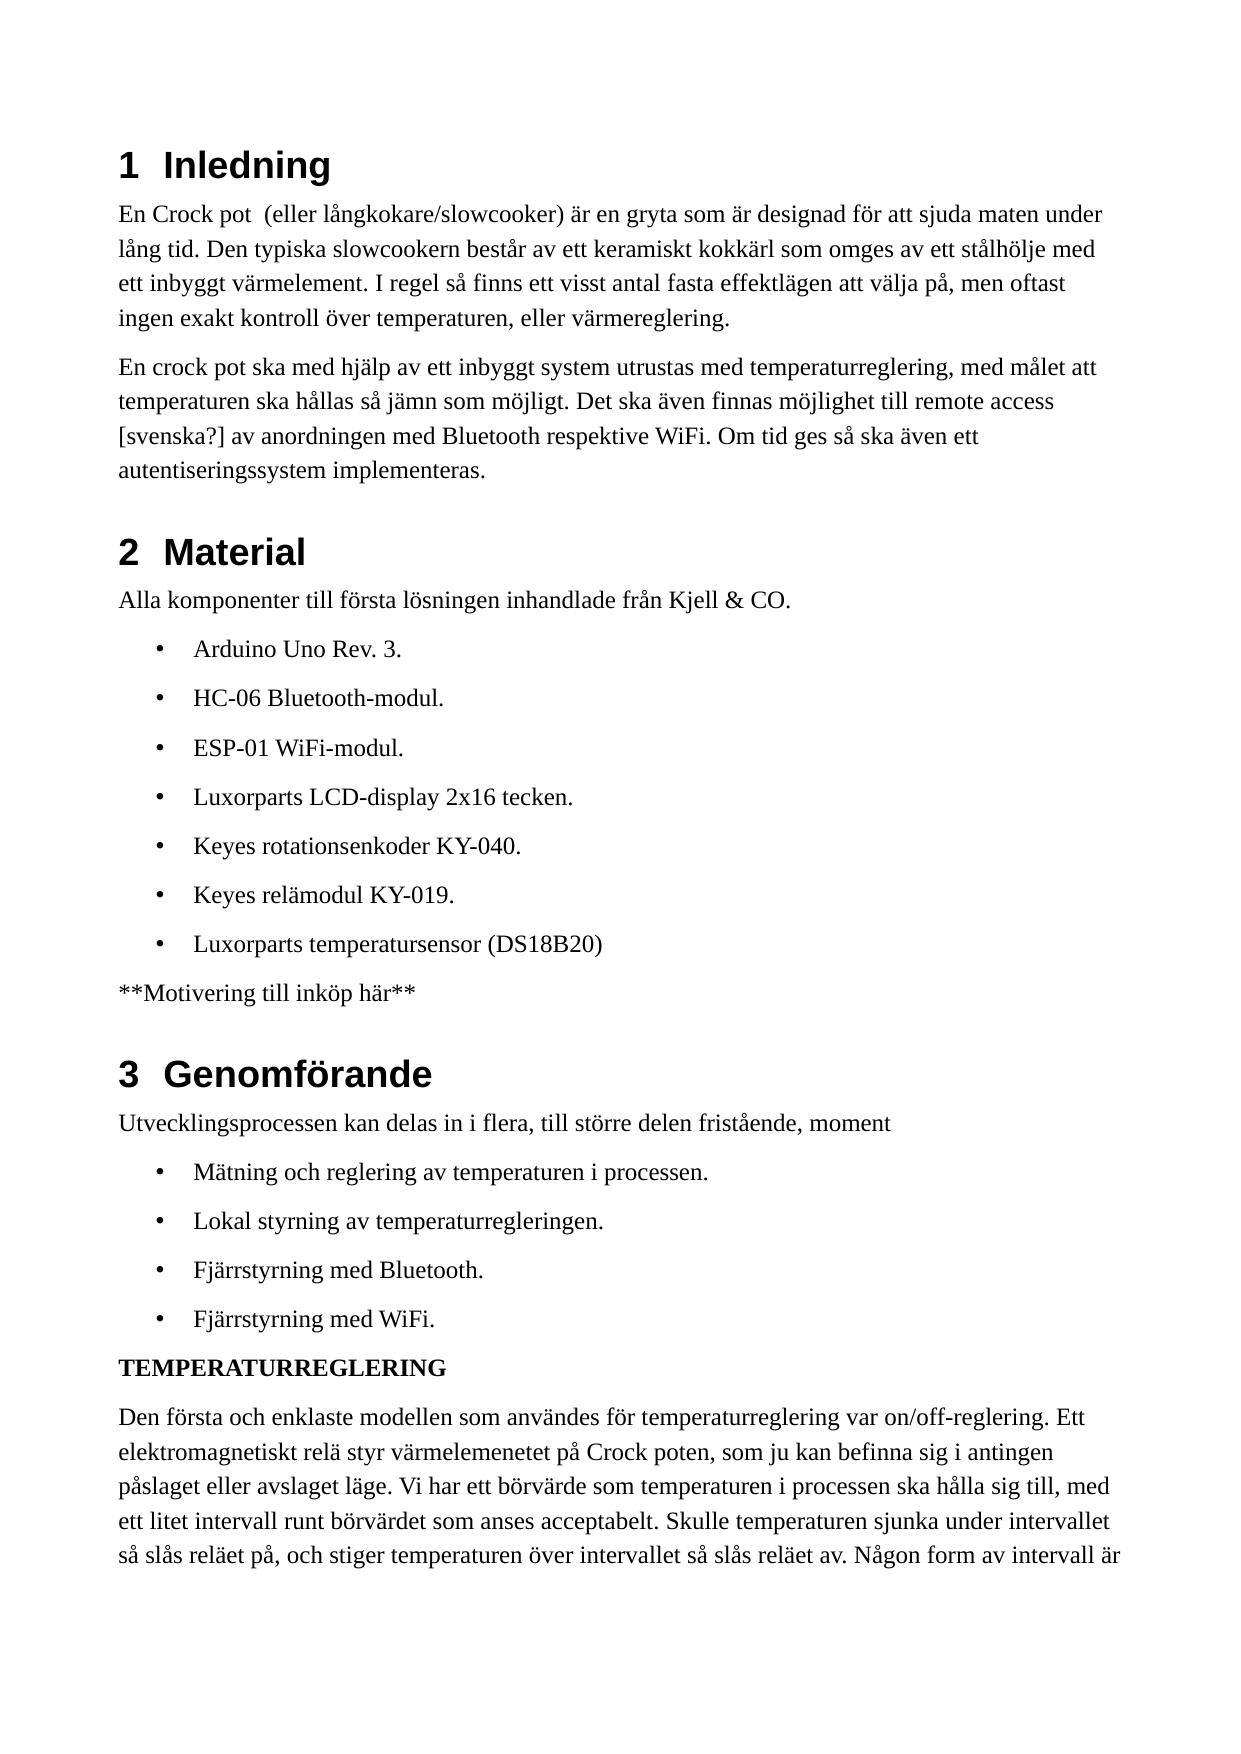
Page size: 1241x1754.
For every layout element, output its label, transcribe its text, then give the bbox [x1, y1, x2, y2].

subtitle Genomförande [118, 1052, 1122, 1096]
list Fjärrstyrning med WiFi. [156, 1304, 1122, 1333]
list Keyes rotationsenkoder KY-040. [156, 831, 1122, 859]
subtitle Inledning [118, 143, 1122, 187]
list Keyes relämodul KY-019. [156, 880, 1122, 908]
list HC-06 Bluetooth-modul. [156, 683, 1122, 712]
list Luxorparts LCD-display 2x16 tecken. [156, 782, 1122, 810]
text Alla komponenter till första lösningen inhandlade från Kjell & CO. [118, 585, 1122, 614]
list Fjärrstyrning med Bluetooth. [156, 1255, 1122, 1284]
subtitle Material [118, 529, 1122, 573]
text En crock pot ska med hjälp av ett inbyggt system utrustas med temperaturreglering, med målet att temperaturen ska hållas så jämn som möjligt. Det ska även finnas möjlighet till remote access [svenska?] av anordningen med Bluetooth respektive WiFi. Om tid ges så ska även ett autentiseringssystem implementeras. [118, 352, 1122, 484]
text En Crock pot (eller långkokare/slowcooker) är en gryta som är designad för att sjuda maten under lång tid. Den typiska slowcookern består av ett keramiskt kokkärl som omges av ett stålhölje med ett inbyggt värmelement. I regel så finns ett visst antal fasta effektlägen att välja på, men oftast ingen exakt kontroll över temperaturen, eller värmereglering. [118, 199, 1122, 331]
text TEMPERATURREGLERING [118, 1353, 1122, 1382]
list Luxorparts temperatursensor (DS18B20) [156, 929, 1122, 958]
text Utvecklingsprocessen kan delas in i flera, till större delen fristående, moment [118, 1108, 1122, 1137]
text Den första och enklaste modellen som användes för temperaturreglering var on/off-reglering. Ett elektromagnetiskt relä styr värmelemenetet på Crock poten, som ju kan befinna sig i antingen påslaget eller avslaget läge. Vi har ett börvärde som temperaturen i processen ska hålla sig till, med ett litet intervall runt börvärdet som anses acceptabelt. Skulle temperaturen sjunka under intervallet så slås reläet på, och stiger temperaturen över intervallet så slås reläet av. Någon form av intervall är [118, 1402, 1122, 1569]
text **Motivering till inköp här** [118, 978, 1122, 1007]
list Mätning och reglering av temperaturen i processen. [156, 1157, 1122, 1186]
list ESP-01 WiFi-modul. [156, 733, 1122, 761]
list Arduino Uno Rev. 3. [156, 634, 1122, 663]
list Lokal styrning av temperaturregleringen. [156, 1206, 1122, 1235]
